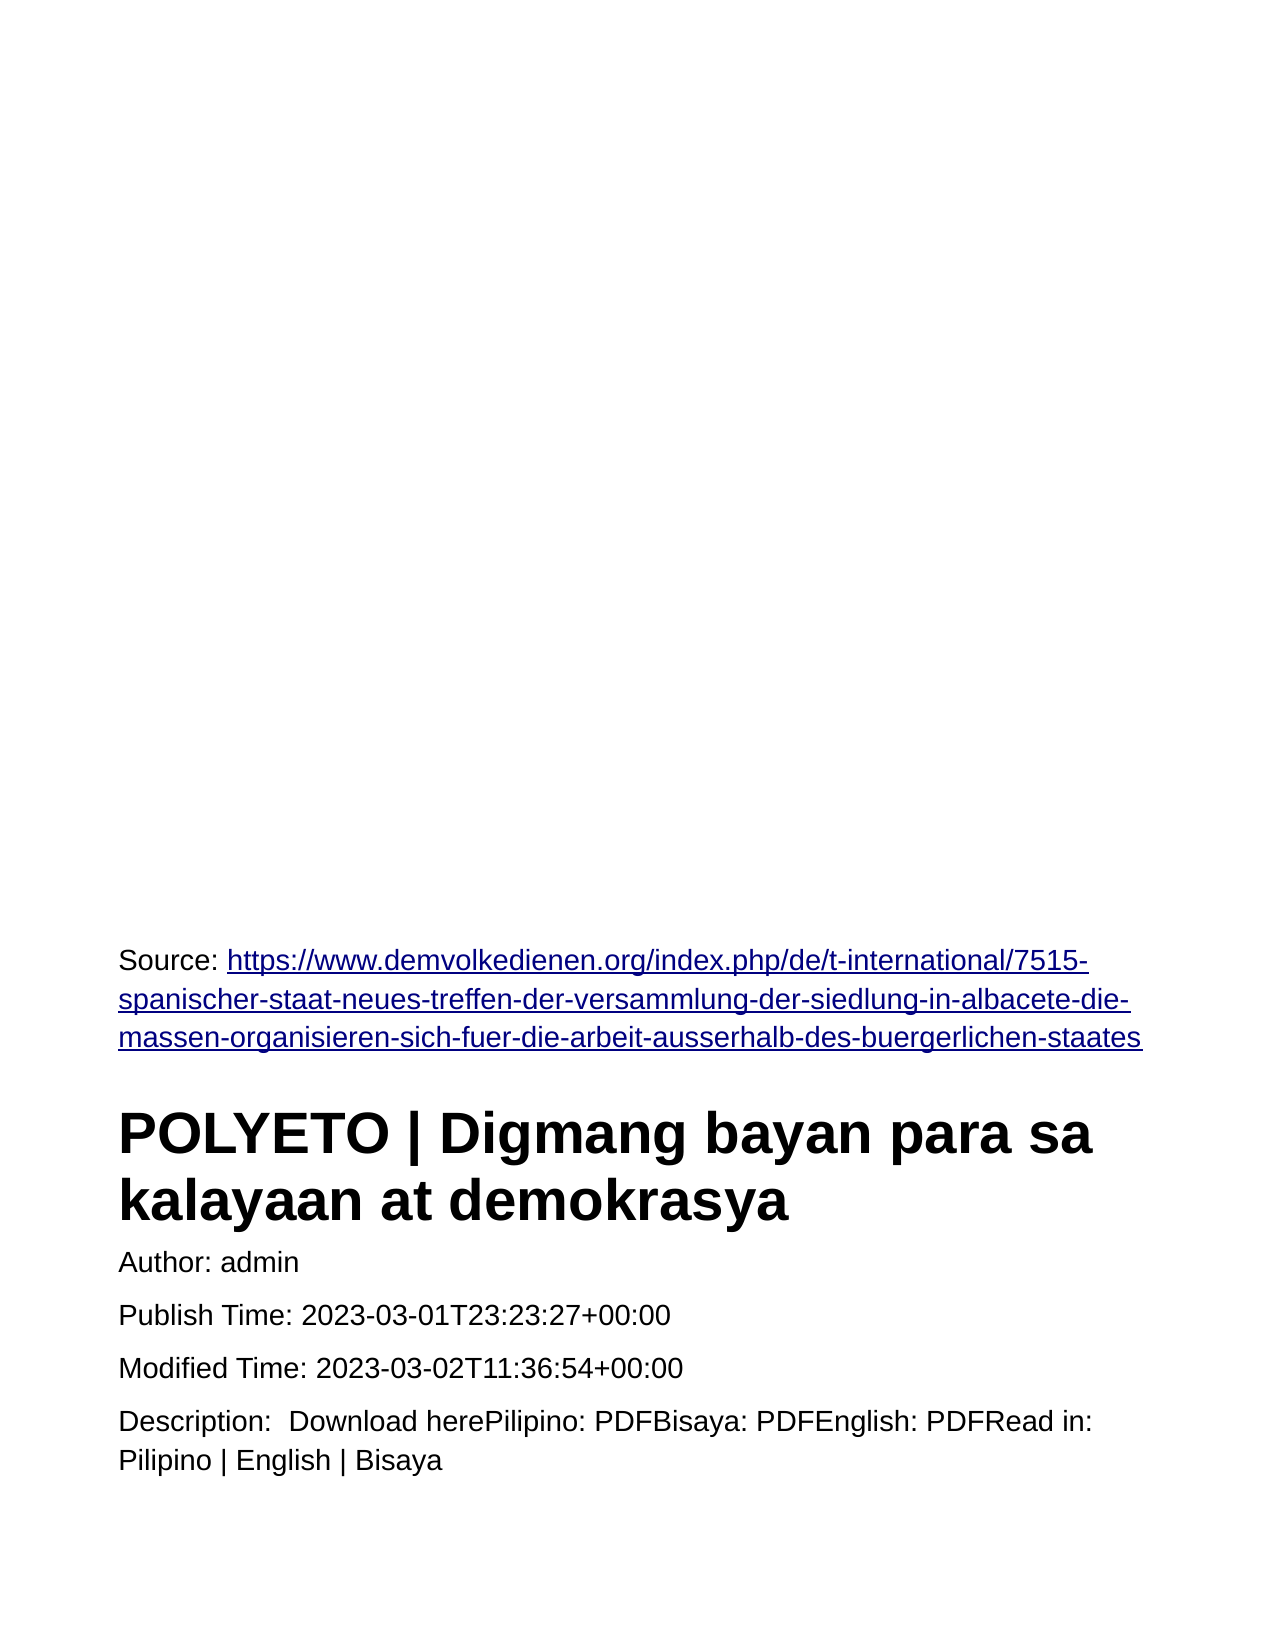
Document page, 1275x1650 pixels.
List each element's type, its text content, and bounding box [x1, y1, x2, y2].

subtitle POLYETO | Digmang bayan para sa kalayaan at demokrasya [118, 1098, 1157, 1233]
text Source: https://www.demvolkedienen.org/index.php/de/t-international/7515-spanischer-staat-neues-treffen-der-versammlung-der-siedlung-in-albacete-die-massen-organisieren-sich-fuer-die-arbeit-ausserhalb-des-buergerlichen-staates [118, 943, 1157, 1054]
text Description: Download herePilipino: PDFBisaya: PDFEnglish: PDFRead in: Pilipino | English | Bisaya [118, 1404, 1157, 1477]
text Modified Time: 2023-03-02T11:36:54+00:00 [118, 1351, 1157, 1385]
text Author: admin [118, 1245, 1157, 1279]
text Publish Time: 2023-03-01T23:23:27+00:00 [118, 1298, 1157, 1332]
